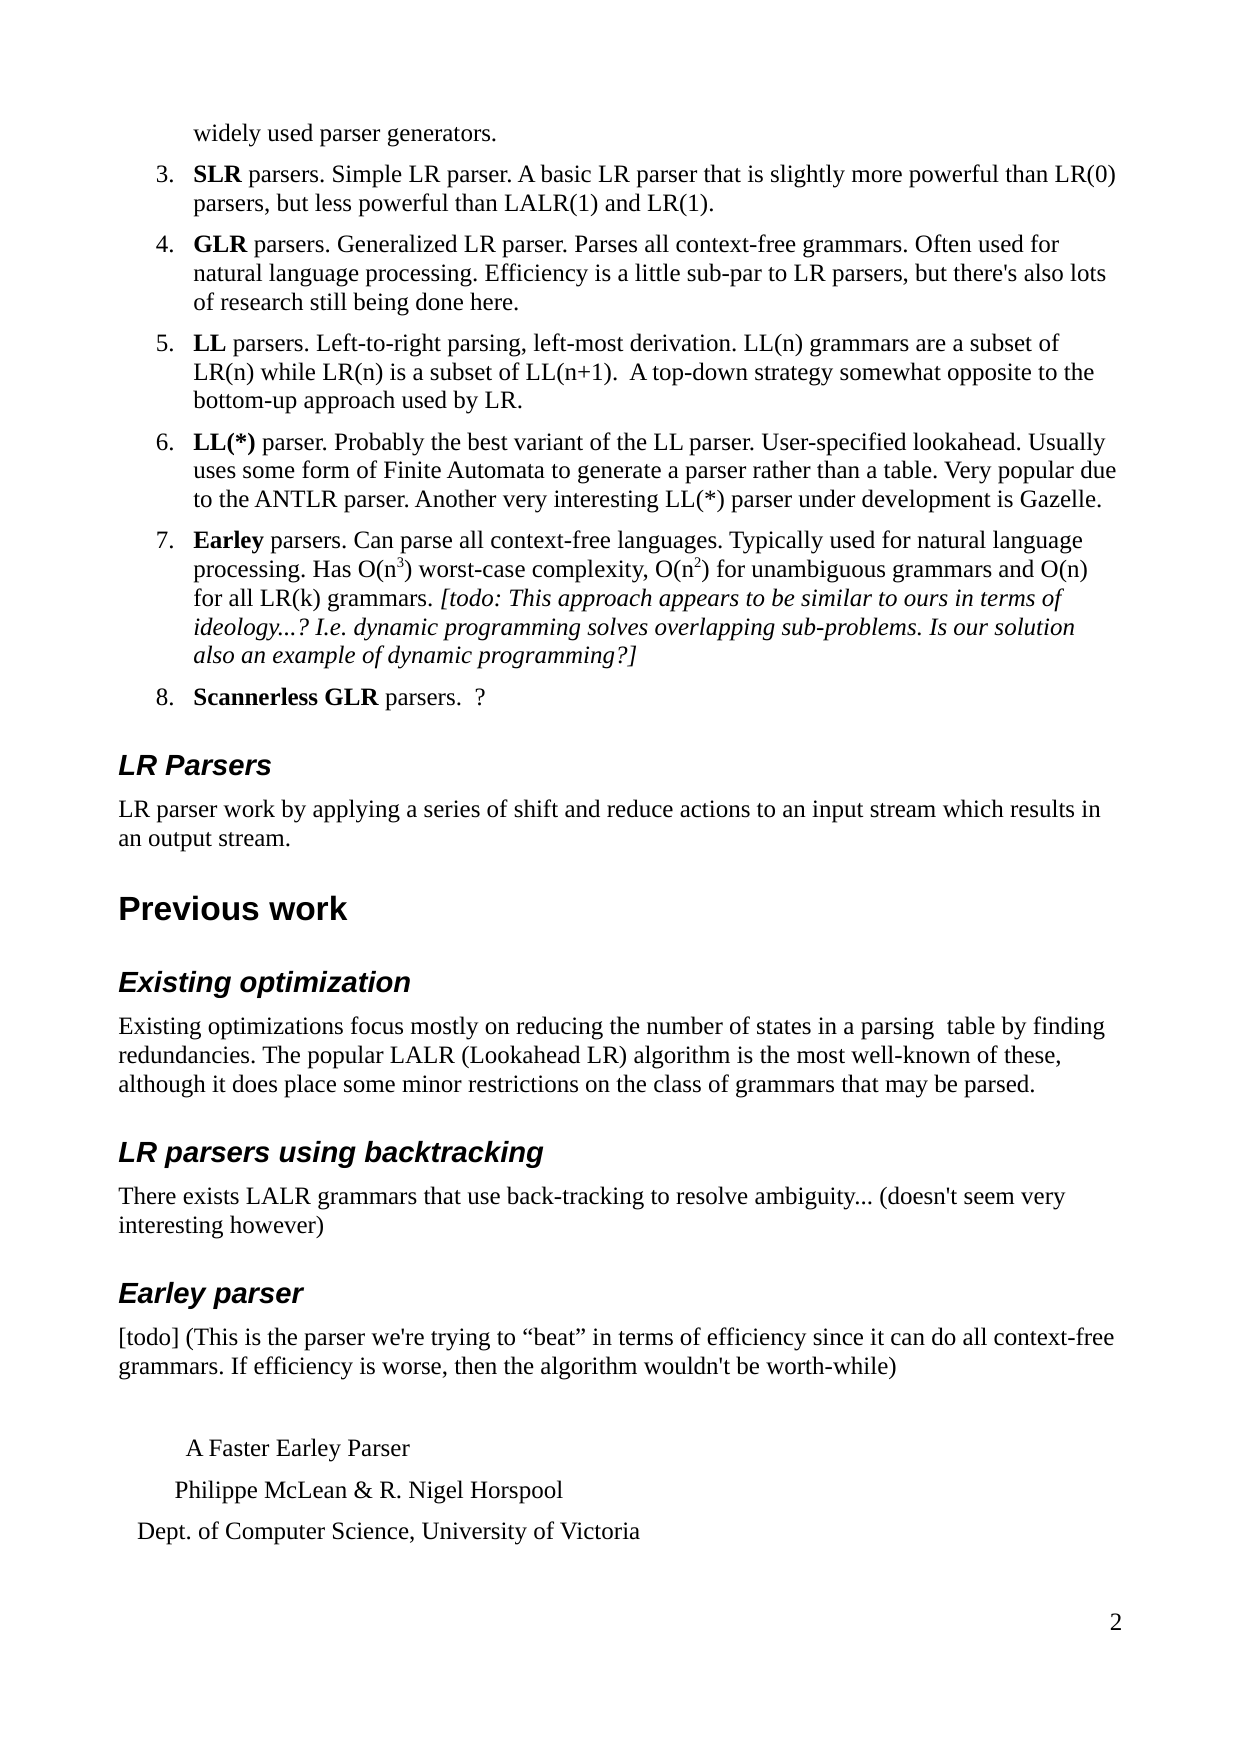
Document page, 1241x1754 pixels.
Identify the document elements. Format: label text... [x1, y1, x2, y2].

text LR parser work by applying a series of shift and reduce actions to an input stream which results in an output stream. [118, 794, 1122, 852]
subtitle LR Parsers [118, 748, 1122, 782]
text Existing optimizations focus mostly on reducing the number of states in a parsing table by finding redundancies. The popular LALR (Lookahead LR) algorithm is the most well-known of these, although it does place some minor restrictions on the class of grammars that may be parsed. [118, 1011, 1122, 1098]
text There exists LALR grammars that use back-tracking to resolve ambiguity... (doesn't seem very interesting however) [118, 1181, 1122, 1239]
subtitle Existing optimization [118, 965, 1122, 999]
list GLR parsers. Generalized LR parser. Parses all context-free grammars. Often used for natural language processing. Efficiency is a little sub-par to LR parsers, but there's also lots of research still being done here. [156, 229, 1122, 316]
subtitle Earley parser [118, 1276, 1122, 1310]
list Scannerless GLR parsers. ? [156, 682, 1122, 711]
text [todo] (This is the parser we're trying to “beat” in terms of efficiency since it can do all context-free grammars. If efficiency is worse, then the algorithm wouldn't be worth-while) [118, 1322, 1122, 1380]
subtitle LR parsers using backtracking [118, 1135, 1122, 1169]
list Earley parsers. Can parse all context-free languages. Typically used for natural language processing. Has O(n3) worst-case complexity, O(n2) for unambiguous grammars and O(n) for all LR(k) grammars. [todo: This approach appears to be similar to ours in terms of ideology...? I.e. dynamic programming solves overlapping sub-problems. Is our solution also an example of dynamic programming?] [156, 526, 1122, 669]
list widely used parser generators. [156, 118, 1122, 147]
list SLR parsers. Simple LR parser. A basic LR parser that is slightly more powerful than LR(0) parsers, but less powerful than LALR(1) and LR(1). [156, 159, 1122, 217]
text Dept. of Computer Science, University of Victoria [118, 1516, 1122, 1545]
list LL(*) parser. Probably the best variant of the LL parser. User-specified lookahead. Usually uses some form of Finite Automata to generate a parser rather than a table. Very popular due to the ANTLR parser. Another very interesting LL(*) parser under development is Gazelle. [156, 427, 1122, 513]
subtitle Previous work [118, 889, 1122, 928]
text Philippe McLean & R. Nigel Horspool [118, 1475, 1122, 1503]
list LL parsers. Left-to-right parsing, left-most derivation. LL(n) grammars are a subset of LR(n) while LR(n) is a subset of LL(n+1). A top-down strategy somewhat opposite to the bottom-up approach used by LR. [156, 328, 1122, 414]
text A Faster Earley Parser [118, 1433, 1122, 1462]
